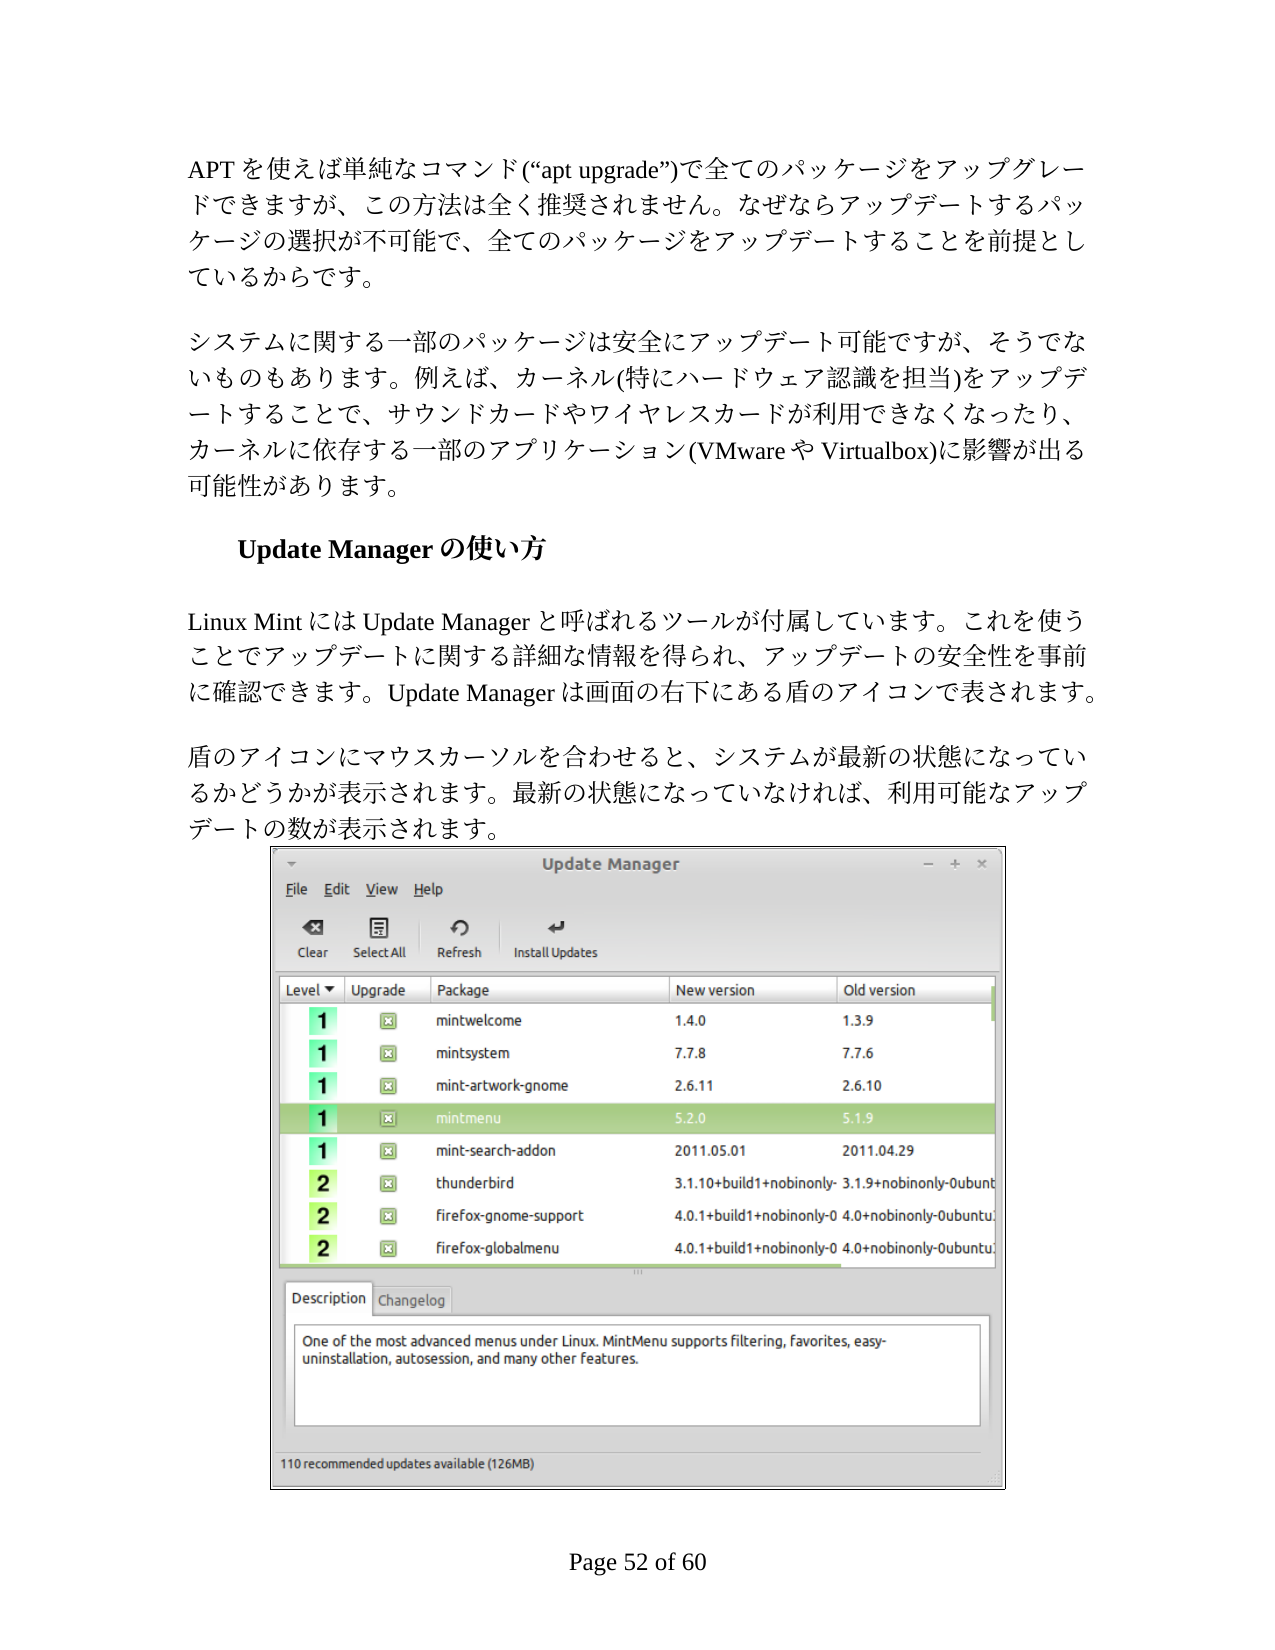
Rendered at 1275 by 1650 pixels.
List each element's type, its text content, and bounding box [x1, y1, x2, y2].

text システムに関する一部のパッケージは安全にアップデート可能ですが、そうでないものもあります。例えば、カーネル(特にハードウェア認識を担当)をアップデートすることで、サウンドカードやワイヤレスカードが利用できなくなったり、カーネルに依存する一部のアプリケーション(VMwareやVirtualbox)に影響が出る可能性があります。 [187, 322, 1087, 502]
text 盾のアイコンにマウスカーソルを合わせると、システムが最新の状態になっているかどうかが表示されます。最新の状態になっていなければ、利用可能なアップデートの数が表示されます。 [187, 738, 1087, 846]
text Linux MintにはUpdate Managerと呼ばれるツールが付属しています。これを使うことでアップデートに関する詳細な情報を得られ、アップデートの安全性を事前に確認できます。Update Managerは画面の右下にある盾のアイコンで表されます。 [187, 601, 1087, 709]
subtitle Update Managerの使い方 [187, 527, 1087, 566]
text APTを使えば単純なコマンド(“apt upgrade”)で全てのパッケージをアップグレードできますが、この方法は全く推奨されません。なぜならアップデートするパッケージの選択が不可能で、全てのパッケージをアップデートすることを前提としているからです。 [187, 150, 1087, 294]
picture [272, 848, 1003, 1487]
